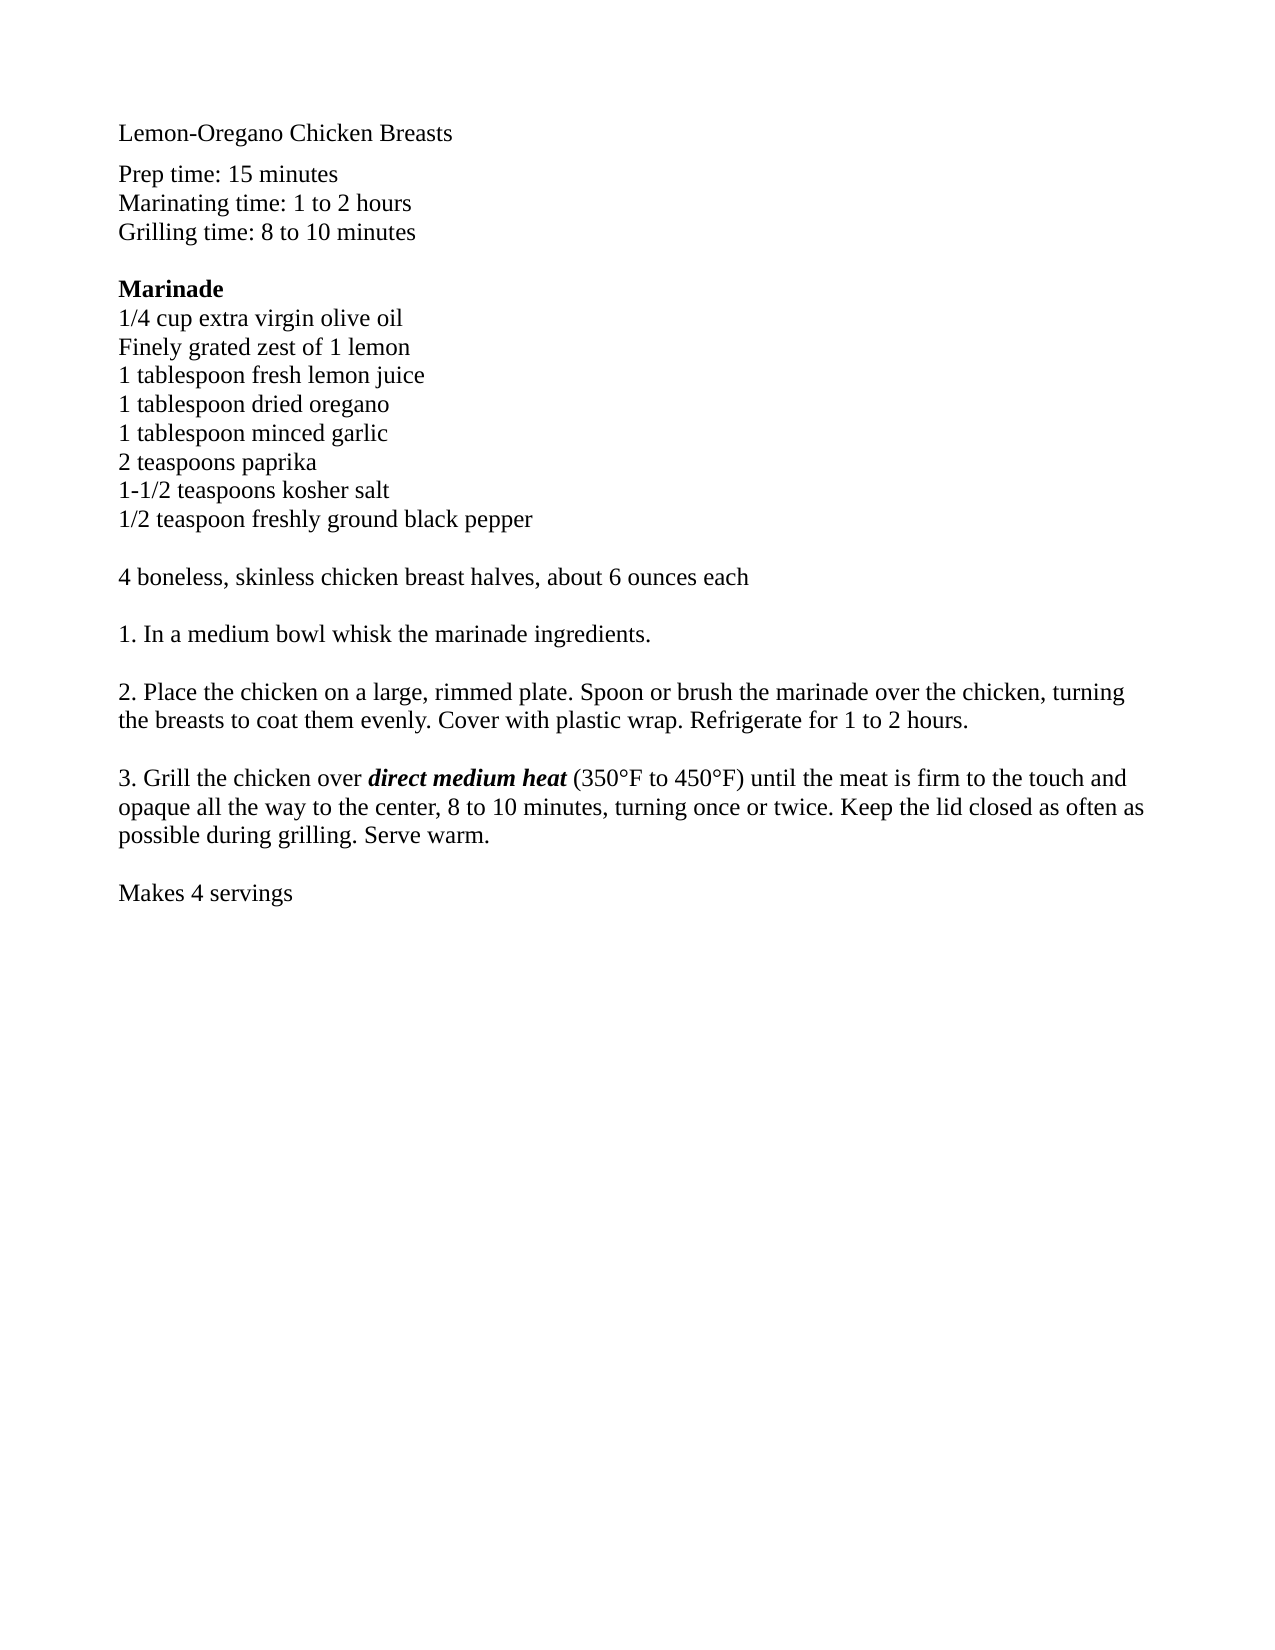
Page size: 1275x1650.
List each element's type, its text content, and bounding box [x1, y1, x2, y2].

text Prep time: 15 minutes Marinating time: 1 to 2 hours Grilling time: 8 to 10 minutes Marinade 1/4 cup extra virgin olive oil Finely grated zest of 1 lemon 1 tablespoon fresh lemon juice 1 tablespoon dried oregano 1 tablespoon minced garlic 2 teaspoons paprika 1-1/2 teaspoons kosher salt 1/2 teaspoon freshly ground black pepper 4 boneless, skinless chicken breast halves, about 6 ounces each 1. In a medium bowl whisk the marinade ingredients. 2. Place the chicken on a large, rimmed plate. Spoon or brush the marinade over the chicken, turning the breasts to coat them evenly. Cover with plastic wrap. Refrigerate for 1 to 2 hours. 3. Grill the chicken over direct medium heat (350°F to 450°F) until the meat is firm to the touch and opaque all the way to the center, 8 to 10 minutes, turning once or twice. Keep the lid closed as often as possible during grilling. Serve warm. Makes 4 servings [118, 159, 1157, 907]
text Lemon-Oregano Chicken Breasts [118, 118, 1157, 147]
